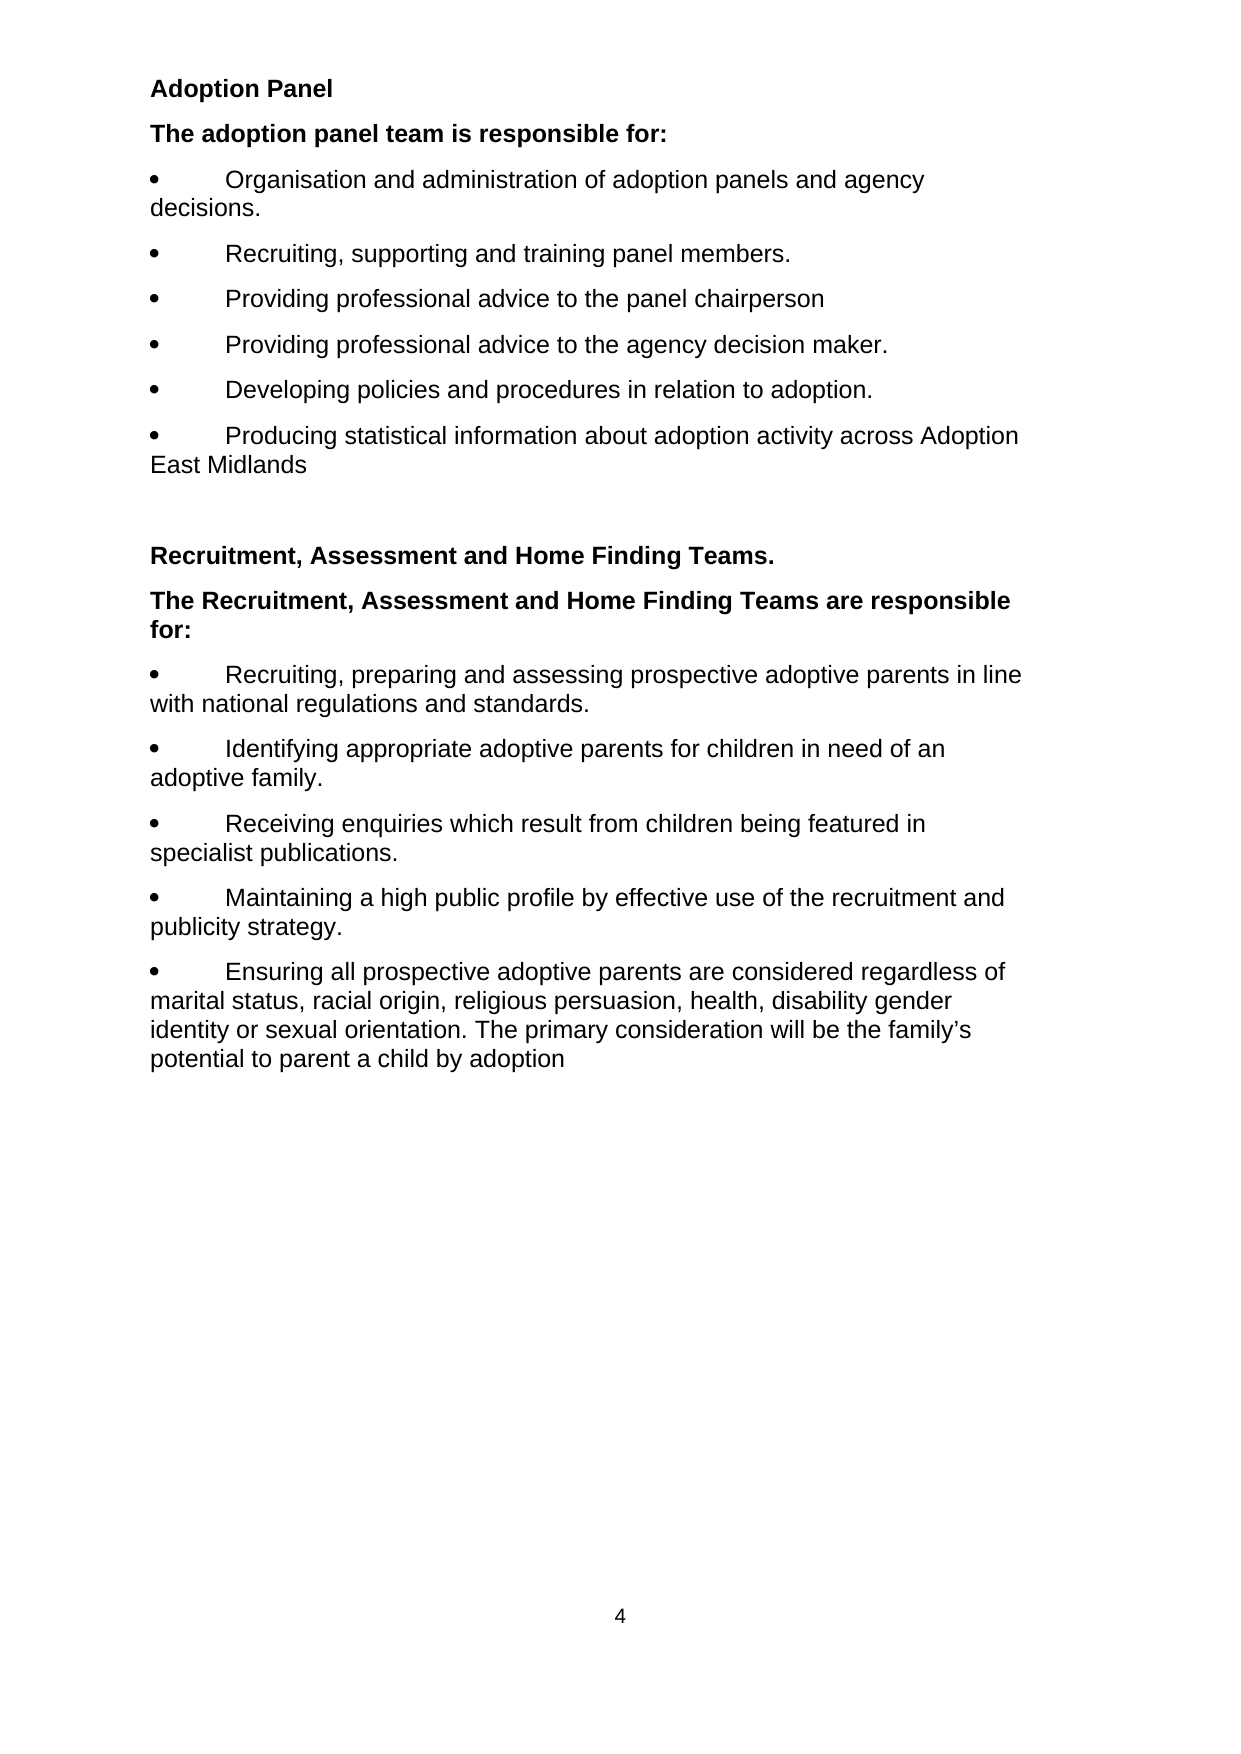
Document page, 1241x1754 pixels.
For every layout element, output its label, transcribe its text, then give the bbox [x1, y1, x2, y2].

list Providing professional advice to the agency decision maker. [150, 330, 1025, 359]
list Recruiting, supporting and training panel members. [150, 239, 1025, 268]
list Organisation and administration of adoption panels and agency decisions. [150, 164, 1025, 222]
list Receiving enquiries which result from children being featured in specialist publications. [150, 809, 1025, 866]
list Maintaining a high public profile by effective use of the recruitment and publicity strategy. [150, 883, 1025, 941]
text The adoption panel team is responsible for: [150, 119, 1025, 148]
list Recruiting, preparing and assessing prospective adoptive parents in line with national regulations and standards. [150, 660, 1025, 718]
text Recruitment, Assessment and Home Finding Teams. [150, 541, 1025, 569]
text The Recruitment, Assessment and Home Finding Teams are responsible for: [150, 586, 1025, 643]
list Providing professional advice to the panel chairperson [150, 284, 1025, 313]
list Developing policies and procedures in relation to adoption. [150, 375, 1025, 404]
text Adoption Panel [150, 74, 1025, 102]
list Producing statistical information about adoption activity across Adoption East Midlands [150, 421, 1025, 478]
list Ensuring all prospective adoptive parents are considered regardless of marital status, racial origin, religious persuasion, health, disability gender identity or sexual orientation. The primary consideration will be the family’s potential to parent a child by adoption [150, 957, 1025, 1101]
list Identifying appropriate adoptive parents for children in need of an adoptive family. [150, 734, 1025, 792]
